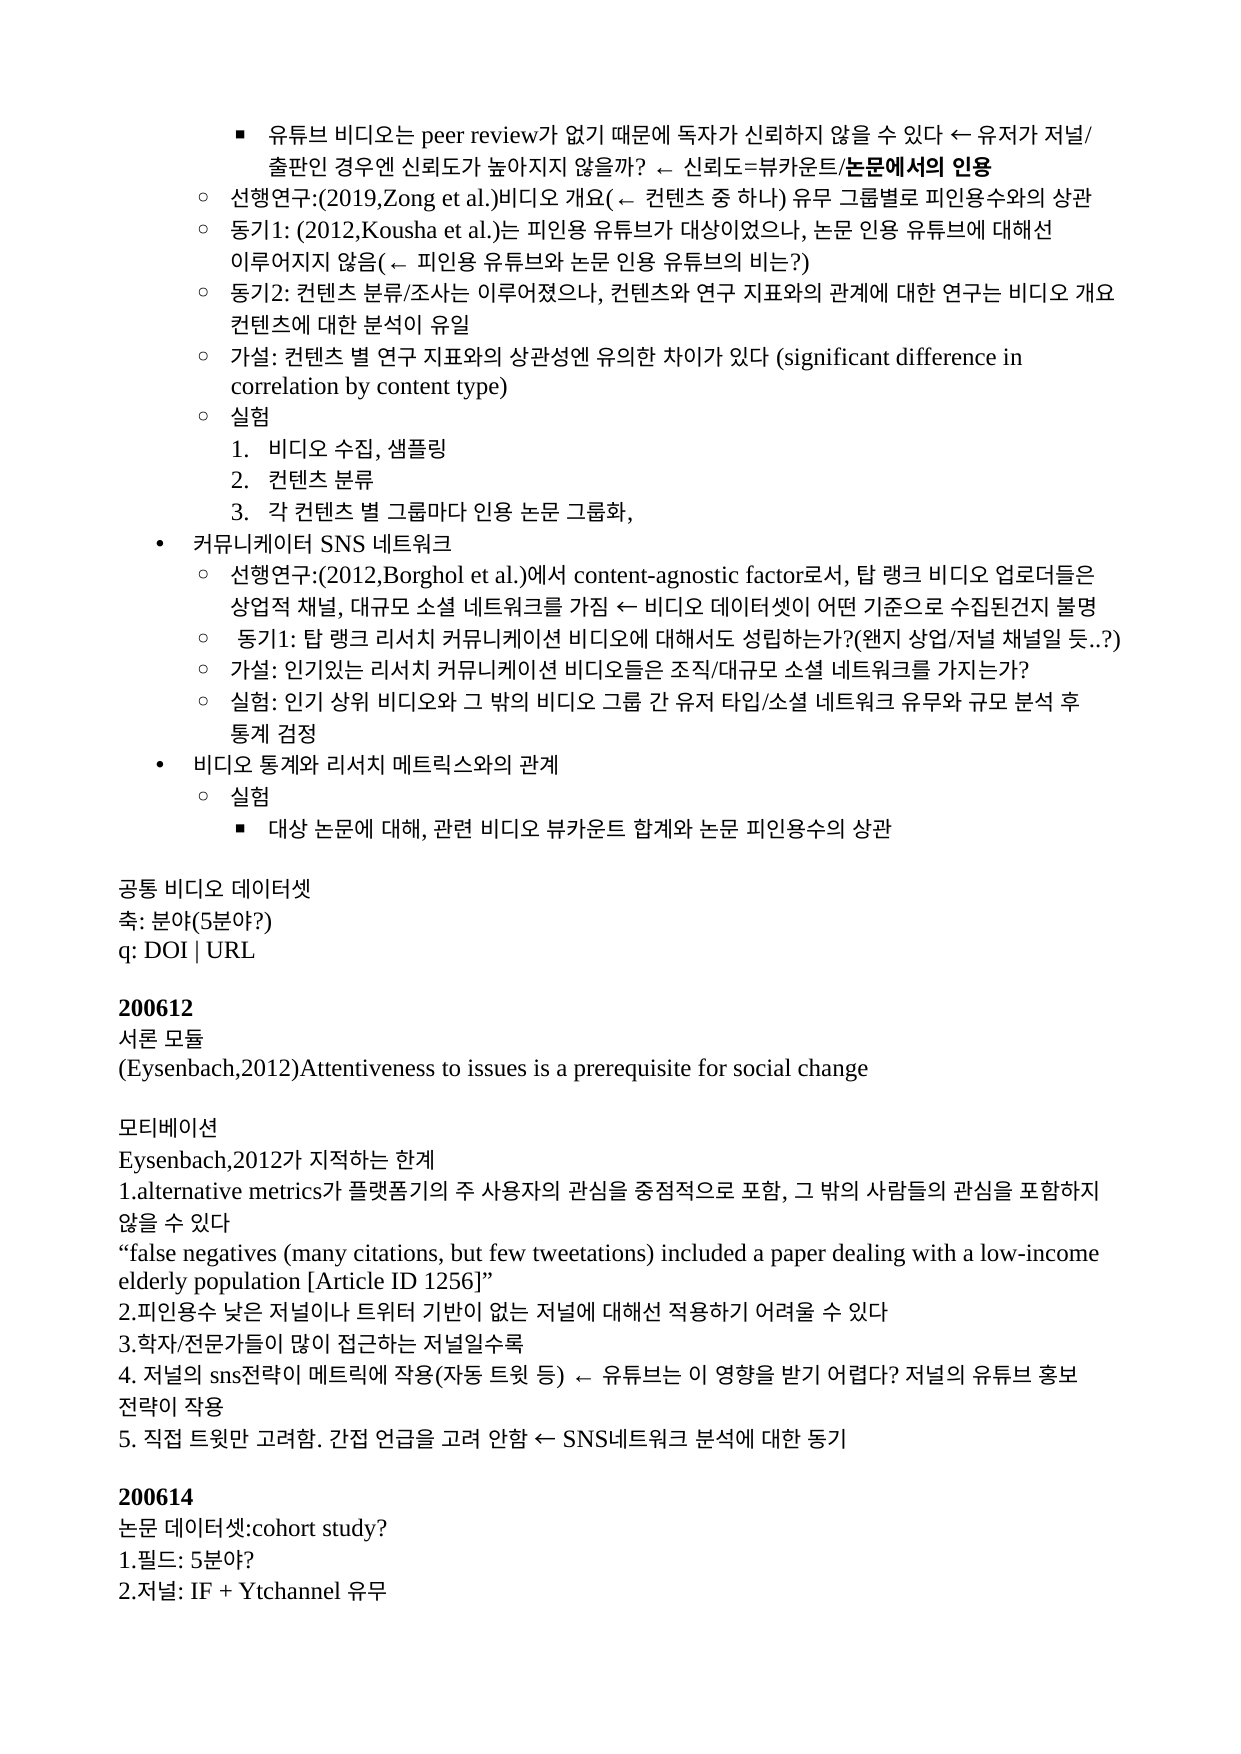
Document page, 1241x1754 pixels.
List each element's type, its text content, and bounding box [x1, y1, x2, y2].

list 유튜브 비디오는 peer review가 없기 때문에 독자가 신뢰하지 않을 수 있다 ← 유저가 저널/출판인 경우엔 신뢰도가 높아지지 않을까? ← 신뢰도=뷰카운트/논문에서의 인용 [231, 118, 1122, 181]
list 동기1: 탑 랭크 리서치 커뮤니케이션 비디오에 대해서도 성립하는가?(왠지 상업/저널 채널일 듯..?) [193, 622, 1122, 653]
text Eysenbach,2012가 지적하는 한계 [118, 1143, 1122, 1174]
list 동기2: 컨텐츠 분류/조사는 이루어졌으나, 컨텐츠와 연구 지표와의 관계에 대한 연구는 비디오 개요 컨텐츠에 대한 분석이 유일 [193, 276, 1122, 340]
text 논문 데이터셋:cohort study? [118, 1511, 1122, 1543]
text 1.필드: 5분야? [118, 1543, 1122, 1574]
list 실험 [193, 780, 1122, 812]
text 2.저널: IF + Ytchannel 유무 [118, 1574, 1122, 1606]
text 200612 [118, 993, 1122, 1022]
text 공통 비디오 데이터셋 [118, 872, 1122, 904]
list 실험 [193, 400, 1122, 432]
list 가설: 컨텐츠 별 연구 지표와의 상관성엔 유의한 차이가 있다 (significant difference in correlation by content type) [193, 340, 1122, 400]
text 4. 저널의 sns전략이 메트릭에 작용(자동 트윗 등) ← 유튜브는 이 영향을 받기 어렵다? 저널의 유튜브 홍보 전략이 작용 [118, 1358, 1122, 1422]
text 축: 분야(5분야?) [118, 904, 1122, 936]
list 대상 논문에 대해, 관련 비디오 뷰카운트 합계와 논문 피인용수의 상관 [231, 812, 1122, 843]
text 1.alternative metrics가 플랫폼기의 주 사용자의 관심을 중점적으로 포함, 그 밖의 사람들의 관심을 포함하지 않을 수 있다 [118, 1174, 1122, 1238]
list 가설: 인기있는 리서치 커뮤니케이션 비디오들은 조직/대규모 소셜 네트워크를 가지는가? [193, 653, 1122, 685]
list 비디오 수집, 샘플링 [231, 432, 1122, 463]
text 200614 [118, 1482, 1122, 1511]
text 2.피인용수 낮은 저널이나 트위터 기반이 없는 저널에 대해선 적용하기 어려울 수 있다 [118, 1295, 1122, 1327]
list 커뮤니케이터 SNS 네트워크 [156, 527, 1122, 558]
text 5. 직접 트윗만 고려함. 간접 언급을 고려 안함 ← SNS네트워크 분석에 대한 동기 [118, 1422, 1122, 1453]
list 컨텐츠 분류 [231, 463, 1122, 495]
list 실험: 인기 상위 비디오와 그 밖의 비디오 그룹 간 유저 타입/소셜 네트워크 유무와 규모 분석 후 통계 검정 [193, 685, 1122, 748]
text q: DOI | URL [118, 936, 1122, 964]
list 비디오 통계와 리서치 메트릭스와의 관계 [156, 748, 1122, 780]
list 선행연구:(2019,Zong et al.)비디오 개요(← 컨텐츠 중 하나) 유무 그룹별로 피인용수와의 상관 [193, 181, 1122, 213]
list 동기1: (2012,Kousha et al.)는 피인용 유튜브가 대상이었으나, 논문 인용 유튜브에 대해선 이루어지지 않음(← 피인용 유튜브와 논문 인용 유튜브의 비는?) [193, 213, 1122, 276]
text 서론 모듈 [118, 1022, 1122, 1053]
text “false negatives (many citations, but few tweetations) included a paper dealing with a low-income elderly population [Article ID 1256]” [118, 1238, 1122, 1295]
text 3.학자/전문가들이 많이 접근하는 저널일수록 [118, 1327, 1122, 1358]
list 선행연구:(2012,Borghol et al.)에서 content-agnostic factor로서, 탑 랭크 비디오 업로더들은 상업적 채널, 대규모 소셜 네트워크를 가짐 ← 비디오 데이터셋이 어떤 기준으로 수집된건지 불명 [193, 558, 1122, 622]
list 각 컨텐츠 별 그룹마다 인용 논문 그룹화, [231, 495, 1122, 527]
text 모티베이션 [118, 1111, 1122, 1143]
text (Eysenbach,2012)Attentiveness to issues is a prerequisite for social change [118, 1053, 1122, 1082]
